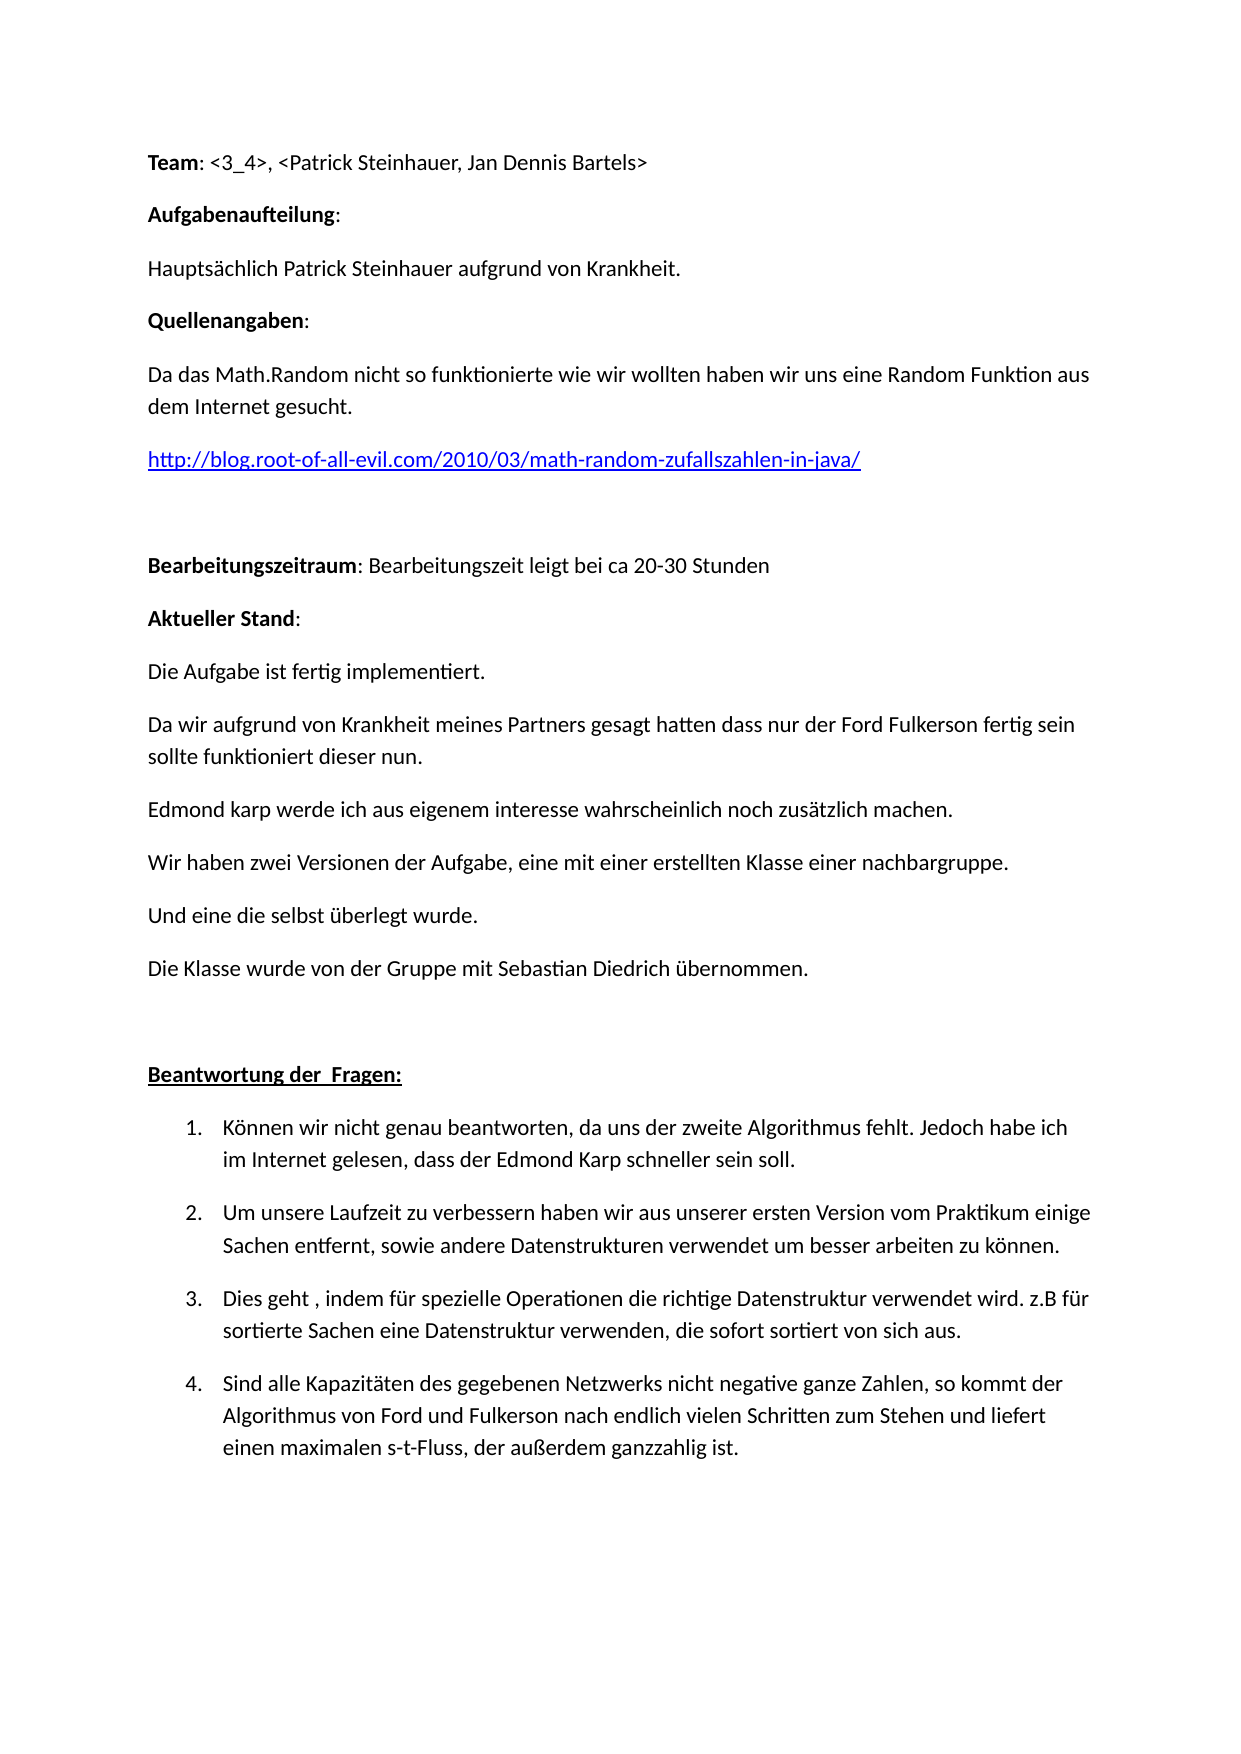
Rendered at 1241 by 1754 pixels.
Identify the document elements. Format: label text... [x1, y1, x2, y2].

text Aufgabenaufteilung: [148, 201, 1093, 229]
text Die Aufgabe ist fertig implementiert. [148, 657, 1093, 685]
list Um unsere Laufzeit zu verbessern haben wir aus unserer ersten Version vom Praktikum einige Sachen entfernt, sowie andere Datenstrukturen verwendet um besser arbeiten zu können. [185, 1198, 1093, 1259]
text Aktueller Stand: [148, 604, 1093, 632]
text Wir haben zwei Versionen der Aufgabe, eine mit einer erstellten Klasse einer nachbargruppe. [148, 848, 1093, 876]
text Und eine die selbst überlegt wurde. [148, 901, 1093, 929]
text Da das Math.Random nicht so funktionierte wie wir wollten haben wir uns eine Random Funktion aus dem Internet gesucht. [148, 360, 1093, 420]
text Hauptsächlich Patrick Steinhauer aufgrund von Krankheit. [148, 254, 1093, 282]
text Die Klasse wurde von der Gruppe mit Sebastian Diedrich übernommen. [148, 954, 1093, 982]
text Team: <3_4>, <Patrick Steinhauer, Jan Dennis Bartels> [148, 148, 1093, 176]
text Bearbeitungszeitraum: Bearbeitungszeit leigt bei ca 20-30 Stunden [148, 551, 1093, 579]
list Können wir nicht genau beantworten, da uns der zweite Algorithmus fehlt. Jedoch habe ich im Internet gelesen, dass der Edmond Karp schneller sein soll. [185, 1113, 1093, 1173]
text Da wir aufgrund von Krankheit meines Partners gesagt hatten dass nur der Ford Fulkerson fertig sein sollte funktioniert dieser nun. [148, 710, 1093, 770]
text http://blog.root-of-all-evil.com/2010/03/math-random-zufallszahlen-in-java/ [148, 445, 1093, 473]
list Sind alle Kapazitäten des gegebenen Netzwerks nicht negative ganze Zahlen, so kommt der Algorithmus von Ford und Fulkerson nach endlich vielen Schritten zum Stehen und liefert einen maximalen s-t-Fluss, der außerdem ganzzahlig ist. [185, 1369, 1093, 1461]
list Dies geht , indem für spezielle Operationen die richtige Datenstruktur verwendet wird. z.B für sortierte Sachen eine Datenstruktur verwenden, die sofort sortiert von sich aus. [185, 1284, 1093, 1344]
text Quellenangaben: [148, 307, 1093, 335]
text Beantwortung der Fragen: [148, 1060, 1093, 1088]
text Edmond karp werde ich aus eigenem interesse wahrscheinlich noch zusätzlich machen. [148, 795, 1093, 823]
